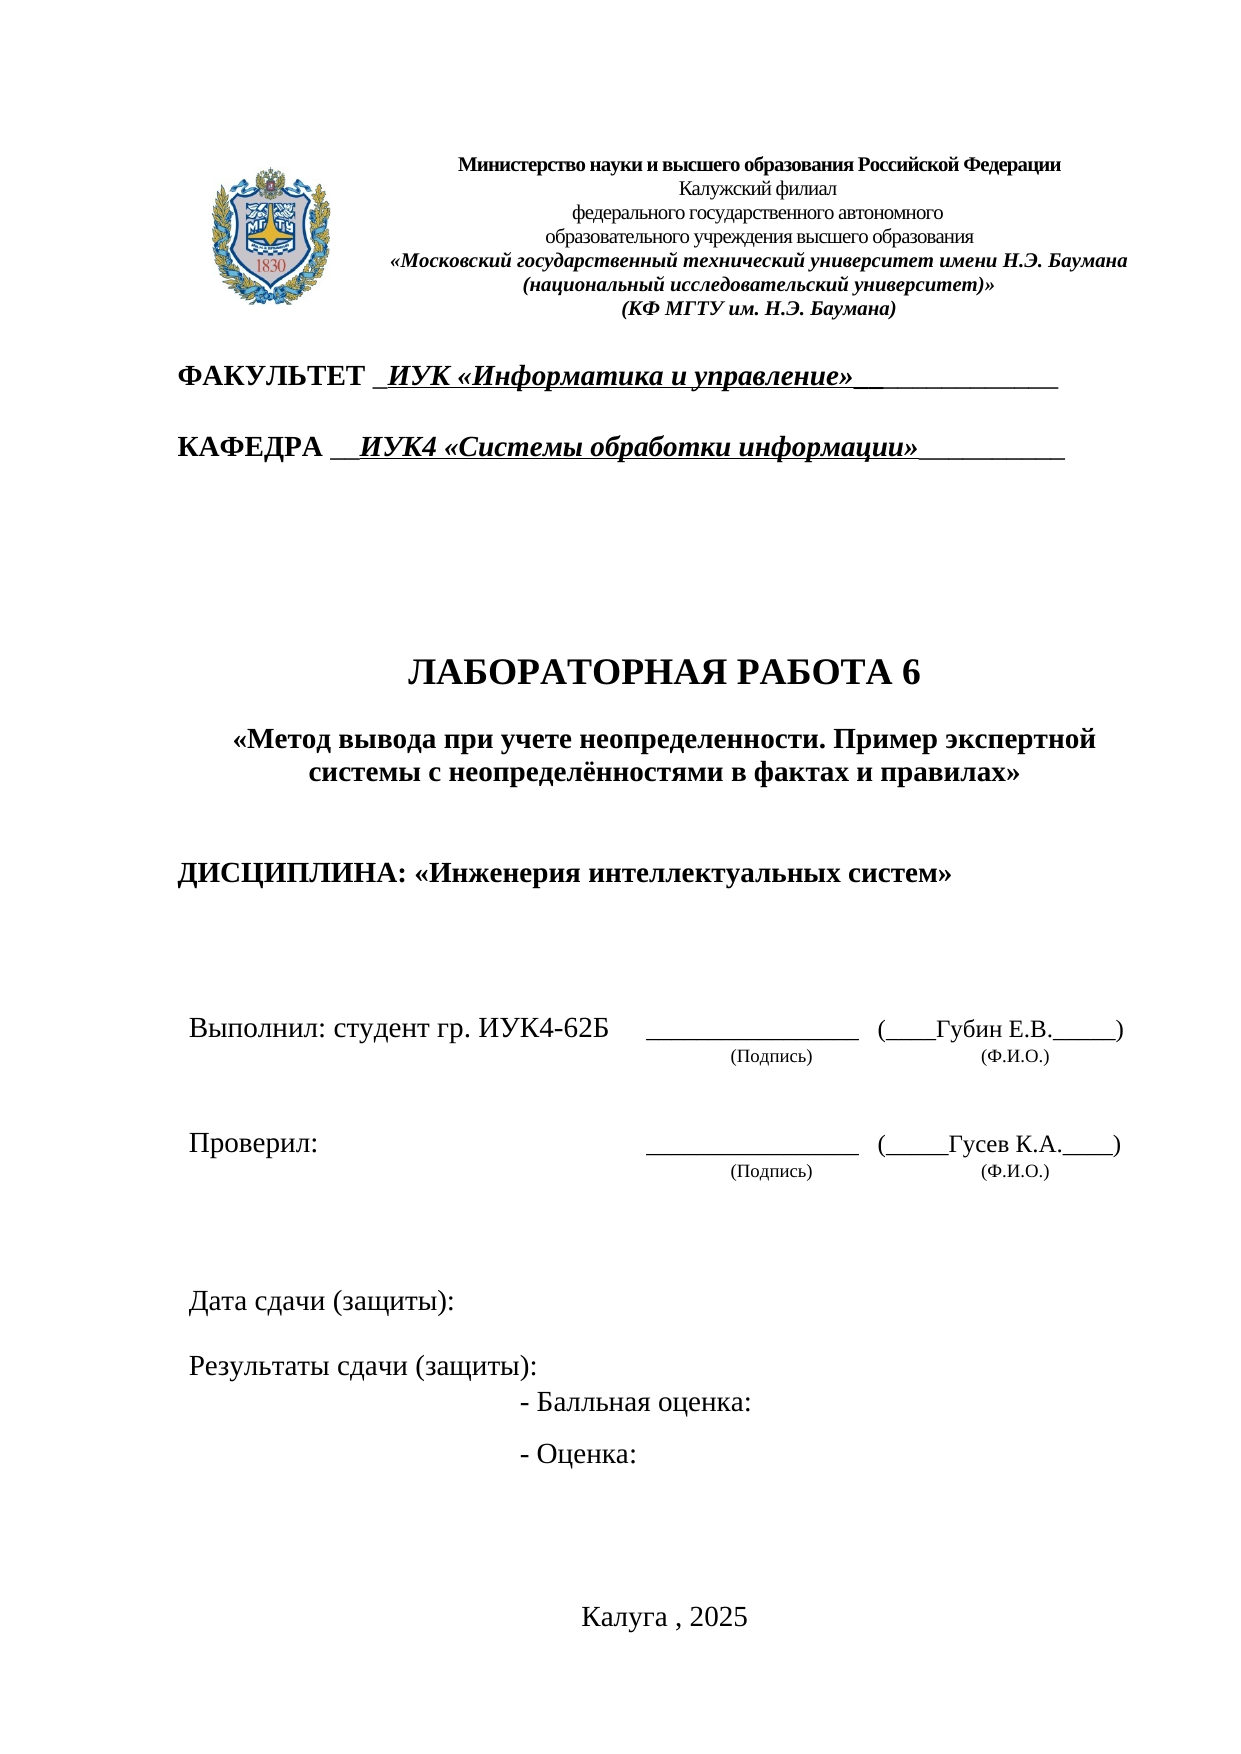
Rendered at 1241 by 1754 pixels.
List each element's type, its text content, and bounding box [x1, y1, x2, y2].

table_cell Дата сдачи (защиты): Результаты сдачи (защиты): [177, 1219, 1174, 1384]
table_cell Проверил: [177, 1104, 635, 1218]
text ФАКУЛЬТЕТ _ИУК «Информатика и управление»______________ [177, 358, 1152, 391]
text Калуга , 2025 [177, 1599, 1152, 1632]
table_cell - Балльная оценка: - Оценка: [508, 1384, 1174, 1498]
text «Метод вывода при учете неопределенности. Пример экспертной системы с неопределённостями в фактах и правилах» [177, 721, 1152, 788]
text КАФЕДРА __ИУК4 «Системы обработки информации»__________ [177, 429, 1152, 462]
table_cell _________________ (_____Гусев К.А.____) (Подпись) (Ф.И.О.) [635, 1104, 1174, 1218]
text ЛАБОРАТОРНАЯ РАБОТА 6 [177, 649, 1152, 692]
table_cell [177, 1384, 508, 1498]
table_header Выполнил: студент гр. ИУК4-62Б [177, 989, 635, 1104]
table_header [189, 152, 354, 320]
table_header _________________ (____Губин Е.В._____) (Подпись) (Ф.И.О.) [635, 989, 1174, 1104]
table_header Министерство науки и высшего образования Российской Федерации Калужский филиал федерального государственного автономного образовательного учреждения высшего образования «Московский государственный технический университет имени Н.Э. Баумана (национальный исследовательский университет)» (КФ МГТУ им. Н.Э. Баумана) [354, 152, 1166, 320]
picture [211, 167, 331, 305]
text ДИСЦИПЛИНА: «Инженерия интеллектуальных систем» [177, 855, 1152, 889]
